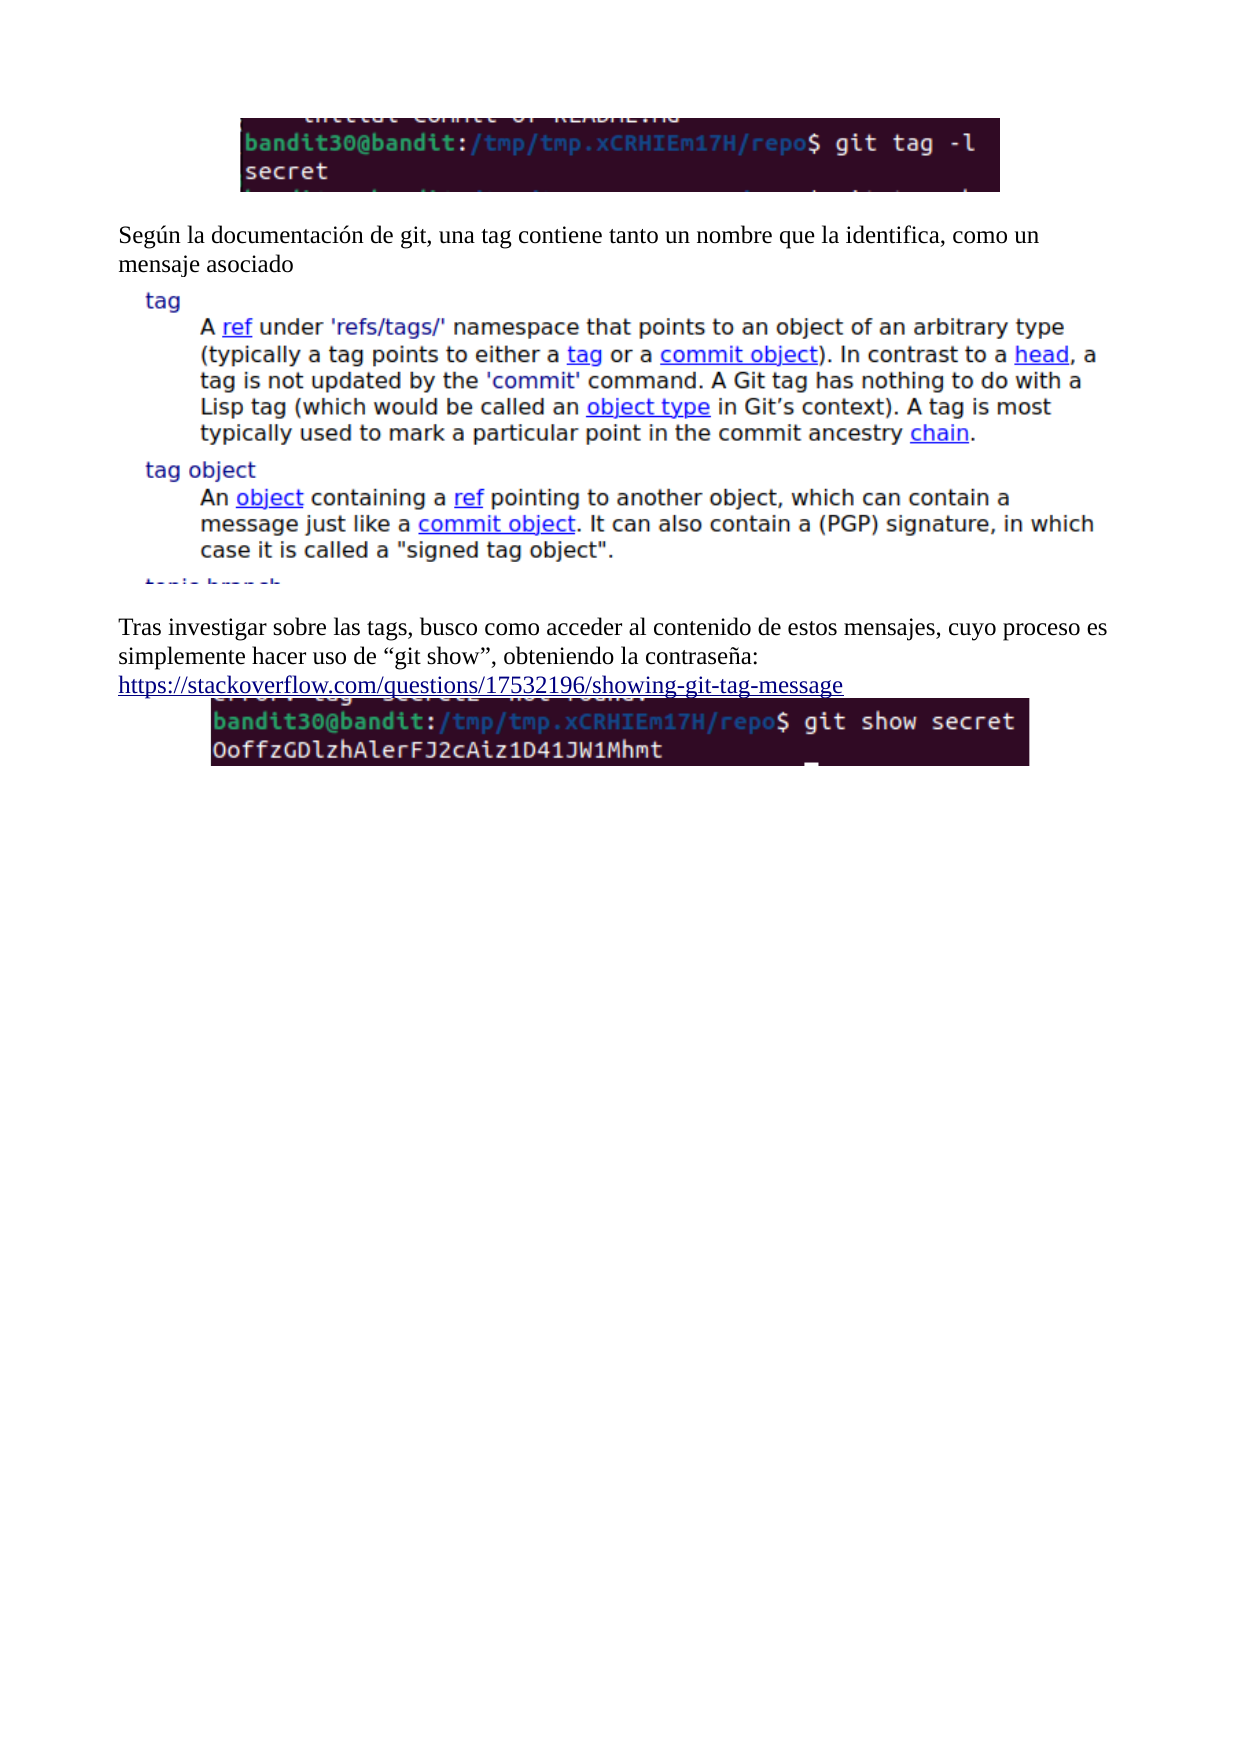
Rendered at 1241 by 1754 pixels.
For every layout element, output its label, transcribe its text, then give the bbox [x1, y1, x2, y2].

text Según la documentación de git, una tag contiene tanto un nombre que la identifica, como un mensaje asociado [118, 220, 1122, 277]
picture [118, 277, 1123, 584]
picture [240, 118, 1000, 192]
text https://stackoverflow.com/questions/17532196/showing-git-tag-message [118, 670, 1122, 699]
text Tras investigar sobre las tags, busco como acceder al contenido de estos mensajes, cuyo proceso es simplemente hacer uso de “git show”, obteniendo la contraseña: [118, 612, 1122, 670]
picture [210, 698, 1030, 766]
